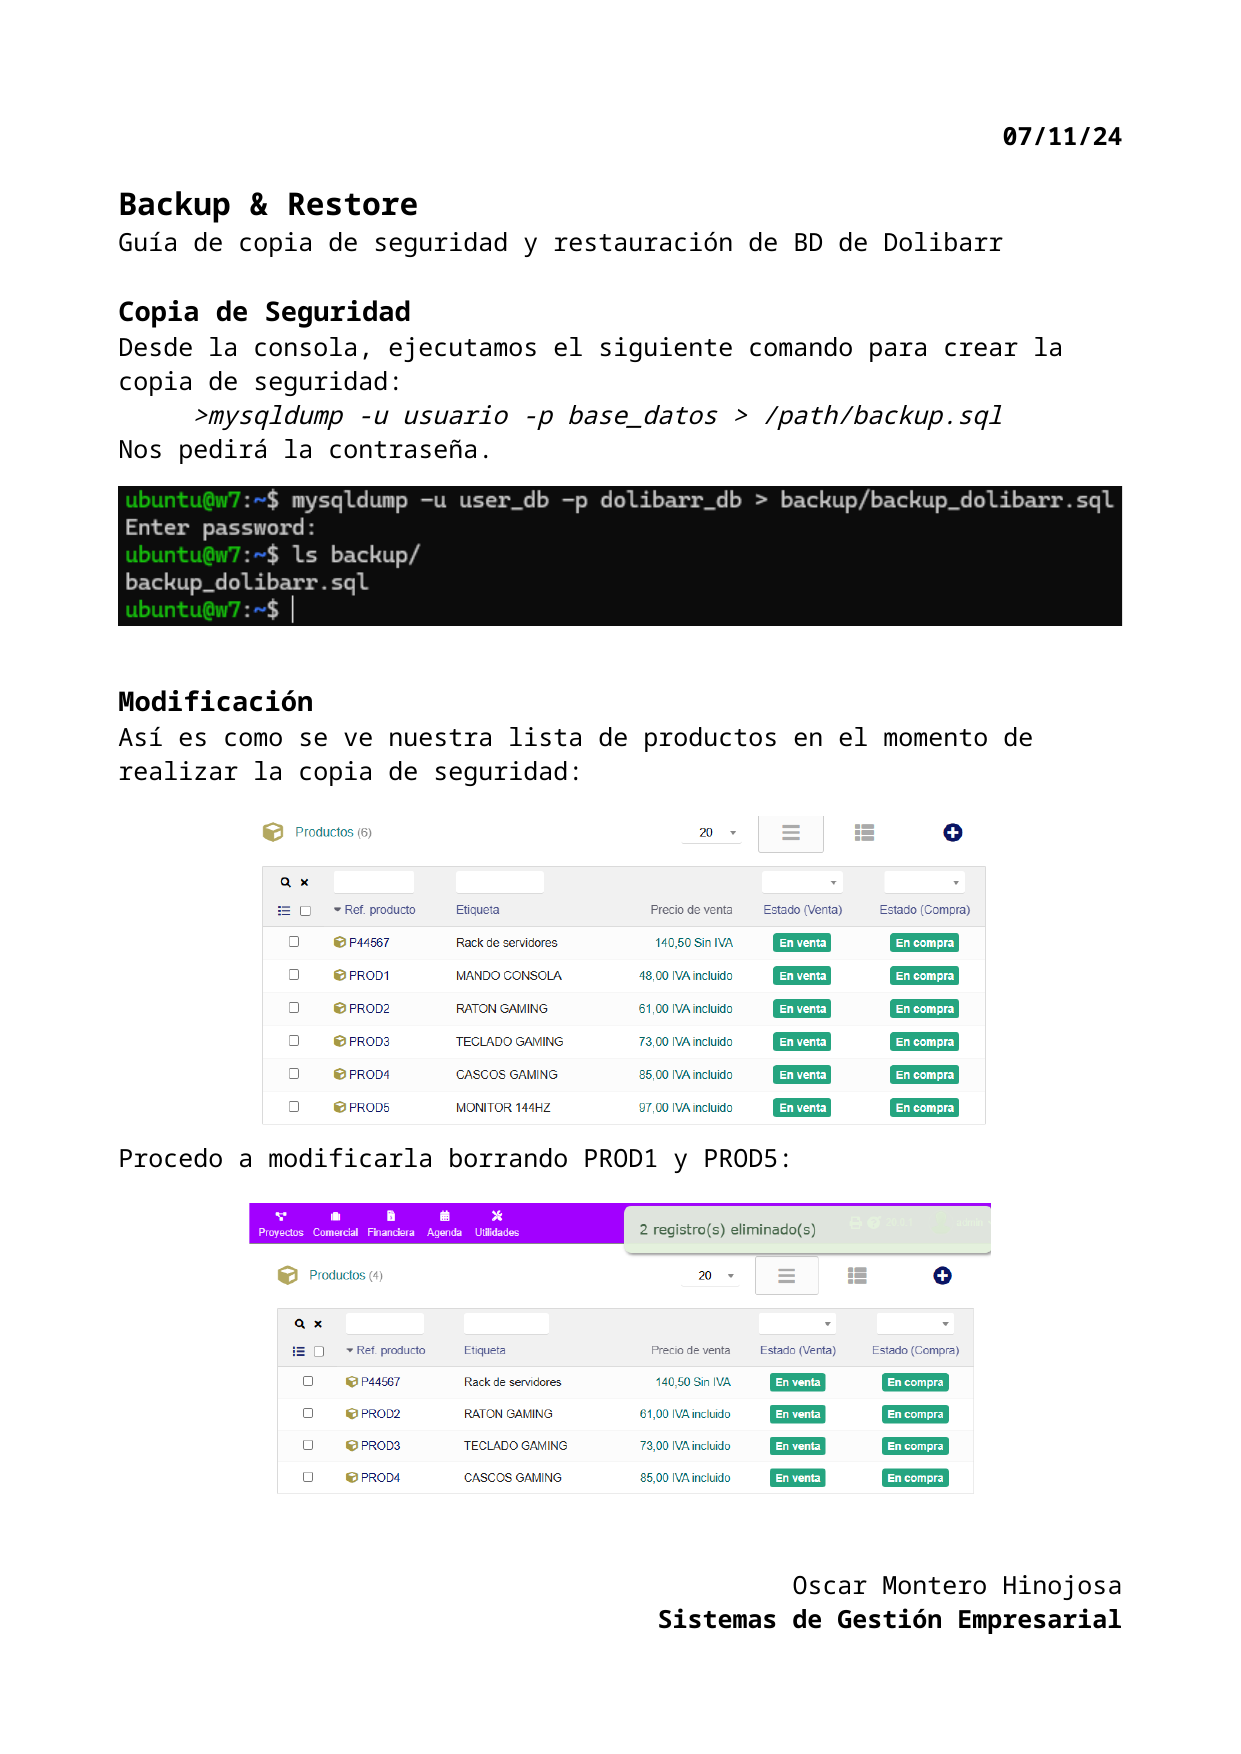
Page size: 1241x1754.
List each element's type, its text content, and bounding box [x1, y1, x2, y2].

picture [249, 1203, 991, 1511]
picture [241, 816, 1000, 1141]
text Modificación [118, 683, 1122, 719]
text Procedo a modificarla borrando PROD1 y PROD5: [118, 816, 1122, 1175]
text Nos pedirá la contraseña. [118, 431, 1122, 466]
text >mysqldump -u usuario -p base_datos > /path/backup.sql [118, 397, 1122, 431]
text Backup & Restore Guía de copia de seguridad y restauración de BD de Dolibarr [118, 182, 1122, 258]
text Así es como se ve nuestra lista de productos en el momento de realizar la copia de seguridad: [118, 719, 1122, 788]
text Desde la consola, ejecutamos el siguiente comando para crear la copia de seguridad: [118, 329, 1122, 397]
text Copia de Seguridad [118, 292, 1122, 329]
picture [118, 486, 1123, 626]
